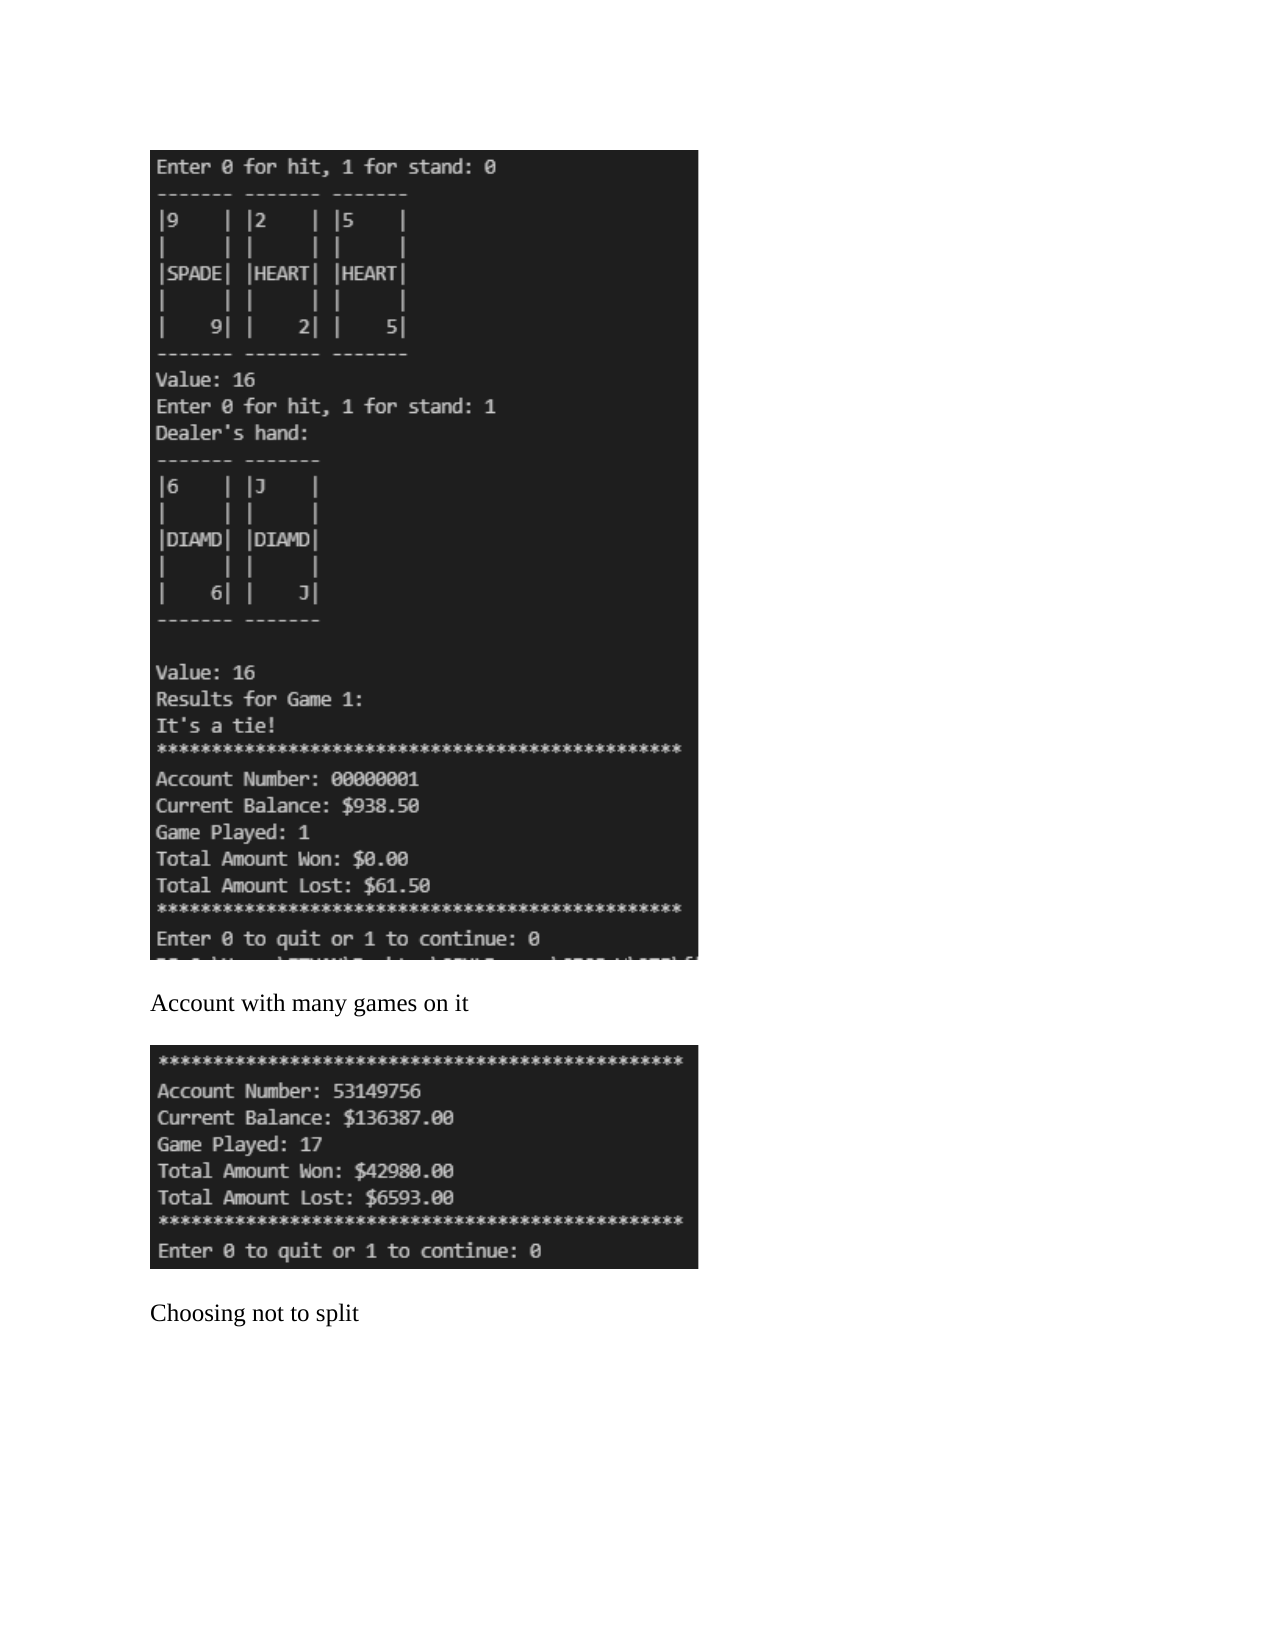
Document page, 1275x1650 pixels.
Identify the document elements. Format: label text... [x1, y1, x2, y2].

text Choosing not to split [150, 1298, 1125, 1327]
picture [150, 150, 699, 960]
text Account with many games on it [150, 988, 1125, 1017]
picture [150, 1045, 699, 1269]
